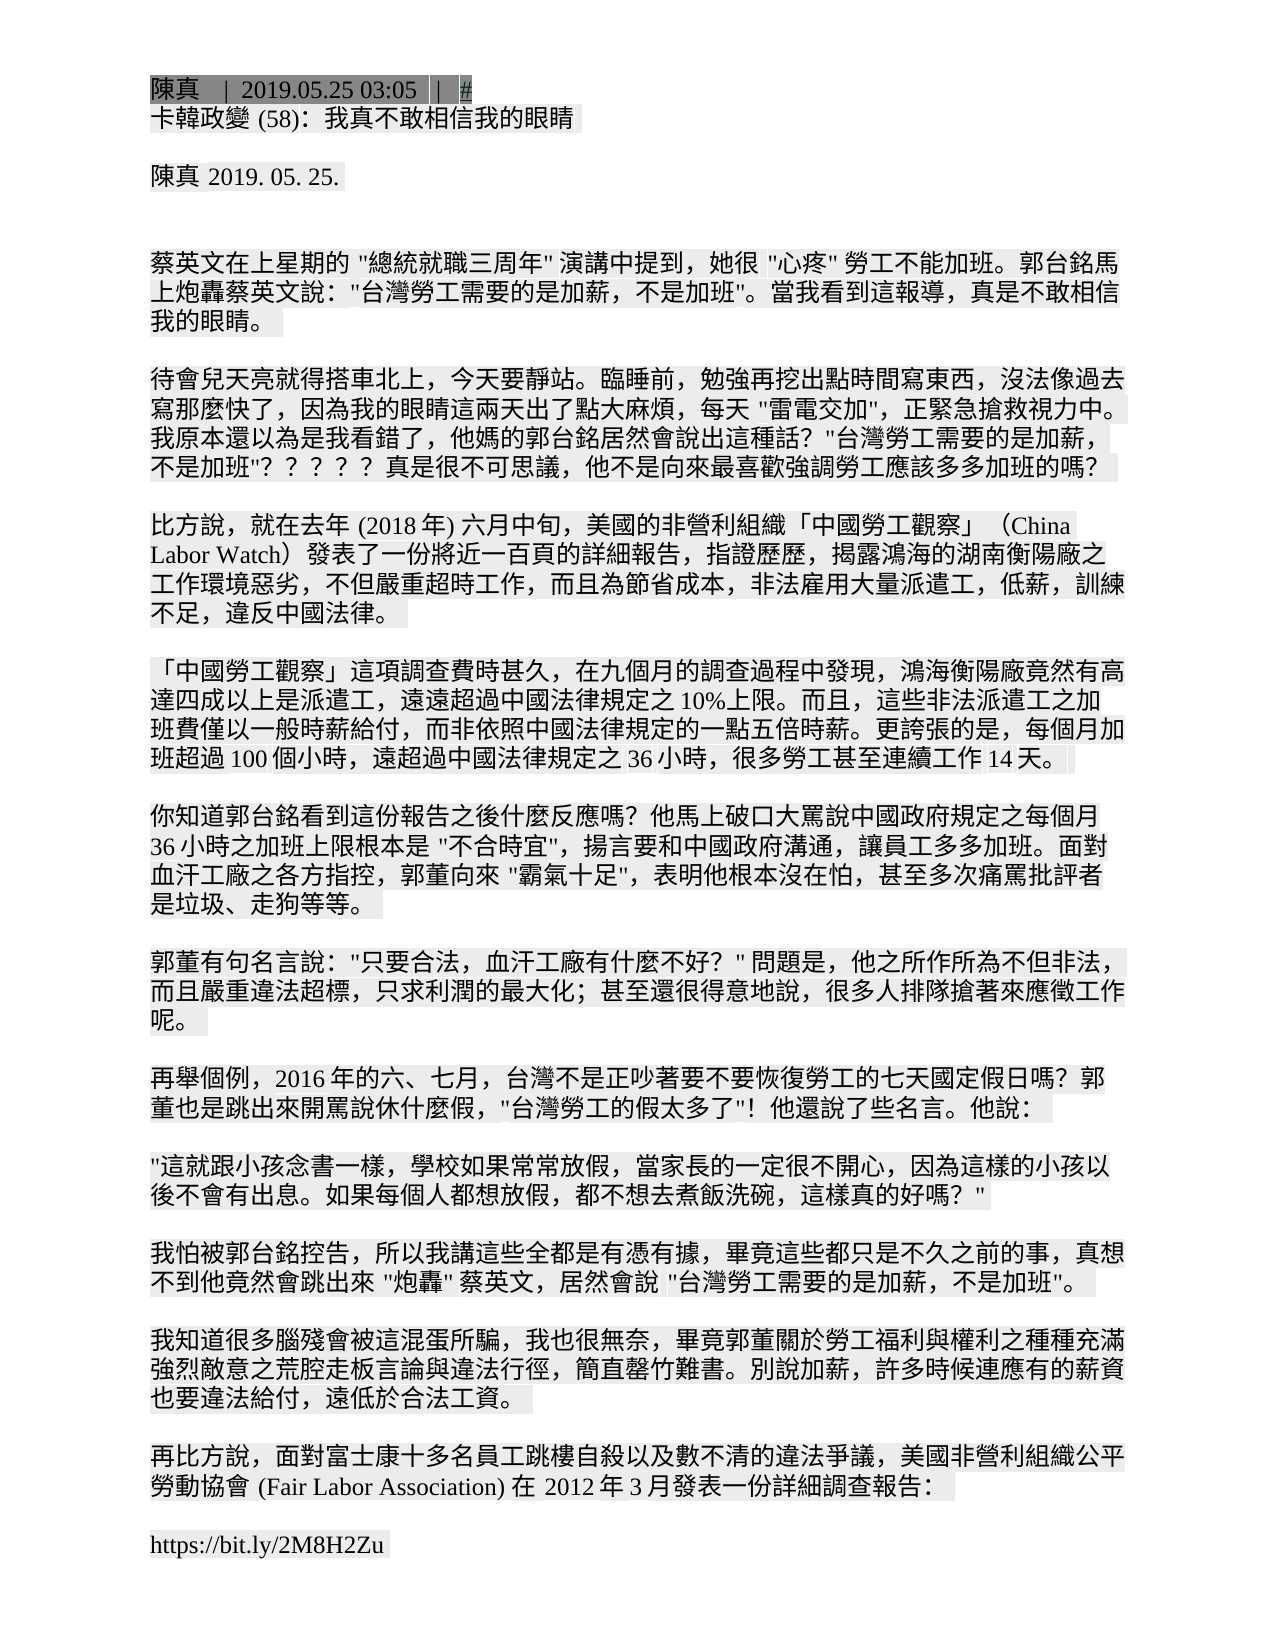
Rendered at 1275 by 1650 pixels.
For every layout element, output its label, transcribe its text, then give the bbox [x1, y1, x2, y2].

text 陳真 | 2019.05.25 03:05 | # [150, 75, 1125, 104]
text 卡韓政變 (58)：我真不敢相信我的眼睛 陳真 2019. 05. 25. 蔡英文在上星期的 "總統就職三周年" 演講中提到，她很 "心疼" 勞工不能加班。郭台銘馬上炮轟蔡英文說："台灣勞工需要的是加薪，不是加班"。當我看到這報導，真是不敢相信我的眼睛。 待會兒天亮就得搭車北上，今天要靜站。臨睡前，勉強再挖出點時間寫東西，沒法像過去寫那麼快了，因為我的眼睛這兩天出了點大麻煩，每天 "雷電交加"，正緊急搶救視力中。我原本還以為是我看錯了，他媽的郭台銘居然會說出這種話？"台灣勞工需要的是加薪，不是加班"？？？？？真是很不可思議，他不是向來最喜歡強調勞工應該多多加班的嗎？ 比方說，就在去年 (2018年) 六月中旬，美國的非營利組織「中國勞工觀察」（China Labor Watch）發表了一份將近一百頁的詳細報告，指證歷歷，揭露鴻海的湖南衡陽廠之工作環境惡劣，不但嚴重超時工作，而且為節省成本，非法雇用大量派遣工，低薪，訓練不足，違反中國法律。 「中國勞工觀察」這項調查費時甚久，在九個月的調查過程中發現，鴻海衡陽廠竟然有高達四成以上是派遣工，遠遠超過中國法律規定之10%上限。而且，這些非法派遣工之加班費僅以一般時薪給付，而非依照中國法律規定的一點五倍時薪。更誇張的是，每個月加班超過100個小時，遠超過中國法律規定之36小時，很多勞工甚至連續工作14天。 你知道郭台銘看到這份報告之後什麼反應嗎？他馬上破口大罵說中國政府規定之每個月36小時之加班上限根本是 "不合時宜"，揚言要和中國政府溝通，讓員工多多加班。面對血汗工廠之各方指控，郭董向來 "霸氣十足"，表明他根本沒在怕，甚至多次痛罵批評者是垃圾、走狗等等。 郭董有句名言說："只要合法，血汗工廠有什麼不好？" 問題是，他之所作所為不但非法，而且嚴重違法超標，只求利潤的最大化；甚至還很得意地說，很多人排隊搶著來應徵工作呢。 再舉個例，2016年的六、七月，台灣不是正吵著要不要恢復勞工的七天國定假日嗎？郭董也是跳出來開罵說休什麼假，"台灣勞工的假太多了"！他還說了些名言。他說： "這就跟小孩念書一樣，學校如果常常放假，當家長的一定很不開心，因為這樣的小孩以後不會有出息。如果每個人都想放假，都不想去煮飯洗碗，這樣真的好嗎？" 我怕被郭台銘控告，所以我講這些全都是有憑有據，畢竟這些都只是不久之前的事，真想不到他竟然會跳出來 "炮轟" 蔡英文，居然會說 "台灣勞工需要的是加薪，不是加班"。 我知道很多腦殘會被這混蛋所騙，我也很無奈，畢竟郭董關於勞工福利與權利之種種充滿強烈敵意之荒腔走板言論與違法行徑，簡直罄竹難書。別說加薪，許多時候連應有的薪資也要違法給付，遠低於合法工資。 再比方說，面對富士康十多名員工跳樓自殺以及數不清的違法爭議，美國非營利組織公平勞動協會 (Fair Labor Association) 在 2012年3月發表一份詳細調查報告： https://bit.ly/2M8H2Zu 這份報告其實相當避重就輕，因此招來國際上諸多批評，但它依然指出了富士康多達50幾項的違法行徑，包括嚴重超時工作 (將近八成的員工違法超時加班)、技術性扣減應有之加班給付 (例如讓你加班29分鐘，不滿半小時，你將一毛錢加班費也拿不到)，以及工作環境安全性不足，大多數員工對於己身之健康與基本安全感到憂慮，對於公司之所謂 "安全與健康委員會" 之存在與功能，幾乎一無所知。至於理應由工人組成之 "工人委員會"，事實上卻是由公司一手掌控，形同虛設，八、九成的員工根本不知道這個組織的存在，並且不相信它能為員工謀福利爭權利。 這份報告，事實上已經相當程度美化了富士康 (後續還有好幾份改進追蹤報告)。可是，當它一公佈時，"霸氣十足" 的郭董仍然還是馬上大聲開嗆。他說： 「美國人也很奇怪，他老是找自己的 (美國) 公司麻煩。難道三星就沒有問題？如果我們對於任何員工有任何不合理的要求，老早員工就不會像現在 (踴躍來應徵)，我們只要1個，都會來3個 (應徵)。」對於血汗工廠的指控，郭董表示不在乎。 一個公司好壞是比較的，沒有最好，只有更好；沒有最爛，只有更爛。我相信，相對於其它許多公司，郭董的事業帝國應該算是 "還不錯" 的。問題是，你不能睜眼說瞎話。不合理就是不合理，不合法就是不合法，沒人性就是沒人性，你不能故意視而不見，更不能講一套做一套。如今為了選總統騙選票，居然連一些他過去所痛罵為垃圾人渣的言論與思維，如今卻反而成為他炮轟他人的漂亮說詞，真的是太無恥了，難道他真以為大家全是腦殘？隨便他唬弄？而我講的這些，其實不過滄海一粟。 看郭董為了選總統，諸多睜眼瞎話騙選票，我真不敢相信我的眼睛。這兩天眼睛出事，往後恐怕沒法多寫，只能盡量。仍然還是那句老話，路見不平，滑鼠相助。更讓我憤怒的是郭董陣營無數爪牙每天不斷造謠抹黑韓國瑜，真是卑鄙無恥到極點。我們就算面對一個仇人或大惡棍，也不該抹黑，更何況是面對自己的朋友或他所謂的 "心目中的英雄"。 權位利益誘惑再大，政治再怎麼鬥爭，都不該泯滅良知，顛倒黑白，傷害無辜者。我知道，一個人打不過全面被掌控的媒體之造謠抹黑，一個人也打不過那麼多無恥爪牙與走狗，但一個人總有一個人的良知與義憤。 底下據說是富士康員工寫的一篇文章之摘錄，必讀。摘自芋傳媒： https://taronews.tw/2019/05/22/348905/ ============== 回顧富士康跳樓真相：百度上的員工證言 2019-05-22 那些自稱學富五車的心理學家，心理醫生們，你們怎麼能理解感受到一個 25 歲小夥被超時強制加班的痛苦？在高強度勞動環境中，每一個月每天站著工作 12 小時白班，然後在下個月 12 小時夜班，如此輪換 6 個月，沒有一個禮拜天，沒有一個小時的 HOUR OFF。我累了，我朋友周日來看我，不加班行嗎？不行！主管很堅定！這樣的日子包括了國慶節！ 醒來在黑夜，入睡在黎明，請問這是人過的日子嗎？ 我告訴你，人是可以走路睡覺的，邁著步子，邊走邊睡，走上幾步，睜隻眼睛瞟一眼，繼續邊走邊睡。 吃飯的時候，口裡含著飯，人卻睡著了，醒來再扒幾口。無論白班夜班，實在睏得受不了，去廁所里蹲著睡一會已經很享受了。不是我下班回家不睡覺，是太疲勞了，好不容易睡著，也睡不踏實，七八個小時後自動醒來，很睏，還想睡，但是實在睡不著，因為這是白天，我體內的生物鐘被顛倒了。即便是懶在床上也沒用，到時間還得去上班。也不是我睡眠環境不好，我在外面租房住，FOXCONN 給房租補貼，聽起來很人性化吧，但我現在更願意貼錢給 FOXCONN 還我的健康，DOUBLE PAY 也行，只要它能把帶給我的病根醫好！！！(中略) 我鄙視心理學家，因為他們不會有連續 12 小時夜班的經歷，他們怎麼能有應對這個心理陰暗的良藥呢？而這不過是 FOXCONN 的累，真正的苦和痛在後面。你們知道硫酸會腐蝕皮膚，那有沒有想過不戴任何手套把手浸到硫酸裡的滋味呢？此硫酸的濃度為 50%！這種事我幹過多次，開始痛，後來皮膚起了應激反應角質層自動加厚，手變得很粗糙，沒那麼痛了。不是我要虐待自己，是 FOXCONN 生產線的料帶太快了，如果我按部就班搞好勞保再去幹活，我根本趕不上它的速度，完不成任務，主管就會過來。只有不採取任何保護幹活是最快的。 我的職位是電鍍工程師，帶 4 名技術員，開 2 條電鍍生產線，機器由我調，化學藥品由我添加，而我要添加的藥品不止硫酸，還有燒鹼，硫酸鎳，錫鉛藥水，這生產線上還有鈀鎳藥水，金氰化鉀溶液。慢著，金氰化鉀，對，金的氰化物，地球上最好的鍍金溶液載體，用氰化鉀合成。氰化鉀劇毒大家都知道了，所以只有處理這個鍍槽時我們是戴手套的。 但是因為皮膚接觸過鈀鎳藥水手就發黑，再接觸過錫鉛藥水手就發紅，然後這手就是紫一塊，紅一塊，黑一塊。我還不是最慘的，最慘的是部門裡的陳工程師，早晨在食堂伸手拿饅頭時，另一個女孩同時伸手拿了一個，結果女孩一瞥眼看見了這麼個黑手，嚇得尖叫一聲扔下饅頭落荒而逃，這陳工程師從此就成了大家的笑料，可這個故事我怎麼老覺得心酸。金氰化鉀我不想說太多，想想一公斤氰化鉀可以毒死 5 萬人就夠了。錫鉛藥水，想要不含鉛的焊錫不是那麼容易的事，我的手接觸過太多的錫鉛藥水以致於多年後我不得不對即將出世的女兒提心弔膽，鉛中毒可不是鬧著玩的，而我接觸的鉛可是離子狀態。感謝上帝，女兒很健康！ 算了吧，不想回憶太多過去的陳年往事。天無絕人之路，對絕大多數人來說，在富士康打工的確會很艱難，但別老想著跳樓。換一家，離開它就是了。 我自己就是個典型的例子。當初剛進 FOXCONN 的確很輕鬆，OFFICE 裡坐著看文件，坐久了就被送去實驗室做分析。小課長不喜歡我，過了一段時間，直接發配我去了生產線，煉獄開始。 黑白顛倒的苦日子豪無預防地迎面而來，高強度工作量，天天加班，累，除了累還是累。心裡變得陰暗，沒有陽光，不知道出路在何方。 有一次，熱天正午，我午飯後換了工友，調好機器放好料帶，趁著空檔到門口的電風扇前的柱子那裡吹點風涼快一下，因為我汗透前胸，而電鍍車間因為很多溶液是加熱的，所以熱上加熱，只在辦公室有冷氣。剛站定還沒降溫，台灣籍的小課長推門進來，冷冷地盯了我一眼後去了辦公室，我知道他的意思，但我想明人不做暗事，我是吹風了，不用作假，仍站那裡等他進了辦公室才回自己的機台。 然後主管被叫進辦公室，出來後直接奔我而來，問了問，直接拔掉電源，扛著風扇就去了儲藏室。那一刻我的心特別涼，他媽的你是人我也是人，你專科我還電鍍本科呢，論年紀你也只比我大一點點。憑什麼你吹空調我連電扇都不能吹？你午休我上班又沒偷懶，我機器給你調得好好的，料帶也放著，憑什麼我就沒有涼快的權利，你不就是台灣人而我是大陸人嗎？ 正是在 FOXCONN 的經歷，才讓我明白其實人天生就不是平等的，歧視是永遠存在的。(中略) 其實 FOXCONN 的問題主要有倆個，強制加班問題，還有一個問題就是夜班。這倆問題看起來簡單，卻是郭台銘的利益核心所在。 強制加班沒有規定，但是這是不成文的規定。正常情況下應該 3 班制，但 3 班的用工成本會高於 2 班。所以我的部門就基本沒實行過 3 班制，2 班連軸轉。具體經濟賬你們自己算一下吧，不是郭台銘請不起工人，是選擇讓工人更累一點的 2 班制更符合他的利益，1.5 倍加班費他可以付，但是因為工資基數很低，加班費也沒多少錢。 一旦訂單減少的時候，還可以很容易恢復到 2 班工作的常態。工人少，管理成本就低。至於工人是否忍受 12 小時一個月而去跳樓，那不是郭台銘的事。以前有個女記者不知道天高地厚報道了富士康的超時強制加班問題，郭台銘立即惱羞成怒，對該女記者提出 3000 萬的訴訟，把女記者嚇傻了，他生氣的原因自明。其實同樣的生產廠房設備，郭台銘賺取的利潤是最高的，要不然代工廠那麼多，只有他做得最大。 還有夜班問題，想想吧，當 EPSON 的員工都 10：00 下班睡覺，而 FOXCONN 依然生產不息，哪個創造的剩餘價值更大？夜班的問題影響主要是生理和心理的，12小時夜班，你的身體卻少陽光的滋潤，我那時累不說，而且心理真的很陰暗。就是悲觀，看不到自己的未來。而別人似乎都比我快樂。我受不了夜班，但是我發現有一部分人就沒事，也不會頭痛。 我不知道跳樓的是否因為這 2 個原因的影響。 但我還真知道，在 FOXCONN 生產線上的，還真免不了強制加班和倒夜班，因為他的生產線一定是 24 小時全開才利潤最大化。 沒有理由哪個員工永遠上白班，而別人就只上夜班，輪班是規定。 至於員工為何會忍受強制加班，我從自身的原因分析發現：那時的我初出茅廬，剛走上社會參加工作，聽話的慣性思維還在，生產任務在那裡擺著，主管在加班，我不加班即不被允許，道義上也似乎也說不過去，因為大家都加班，我不加班好像給別人造成不便。 剛出來的人，個人意識還沒崛起，對資本家的雇傭關系並沒清醒的認識。 受不了的，別跳樓，幹點別的也行。不要聽郭台銘忽悠，什麼感情問題，在深圳有感情問題的男男女女多去了，都跳樓了？別聽那些不要臉的專家忽悠：低於全國的自殺水平！那些專家都是重金聘請的！要不下次這種發錢的事靠邊站。郭台銘特迷信風水，據說，富士康總部之所以在龍華油松這個奇怪的地方，就是風水師勘察的結果！！那些記者也是，卧底的時候沒有真正到生產線上幹一個月夜班，然後看看自己的心理變化，就明白了。要是不明白，幹 3 個月後看看不再年輕的自己會不會瘋掉？ [150, 104, 1125, 1558]
